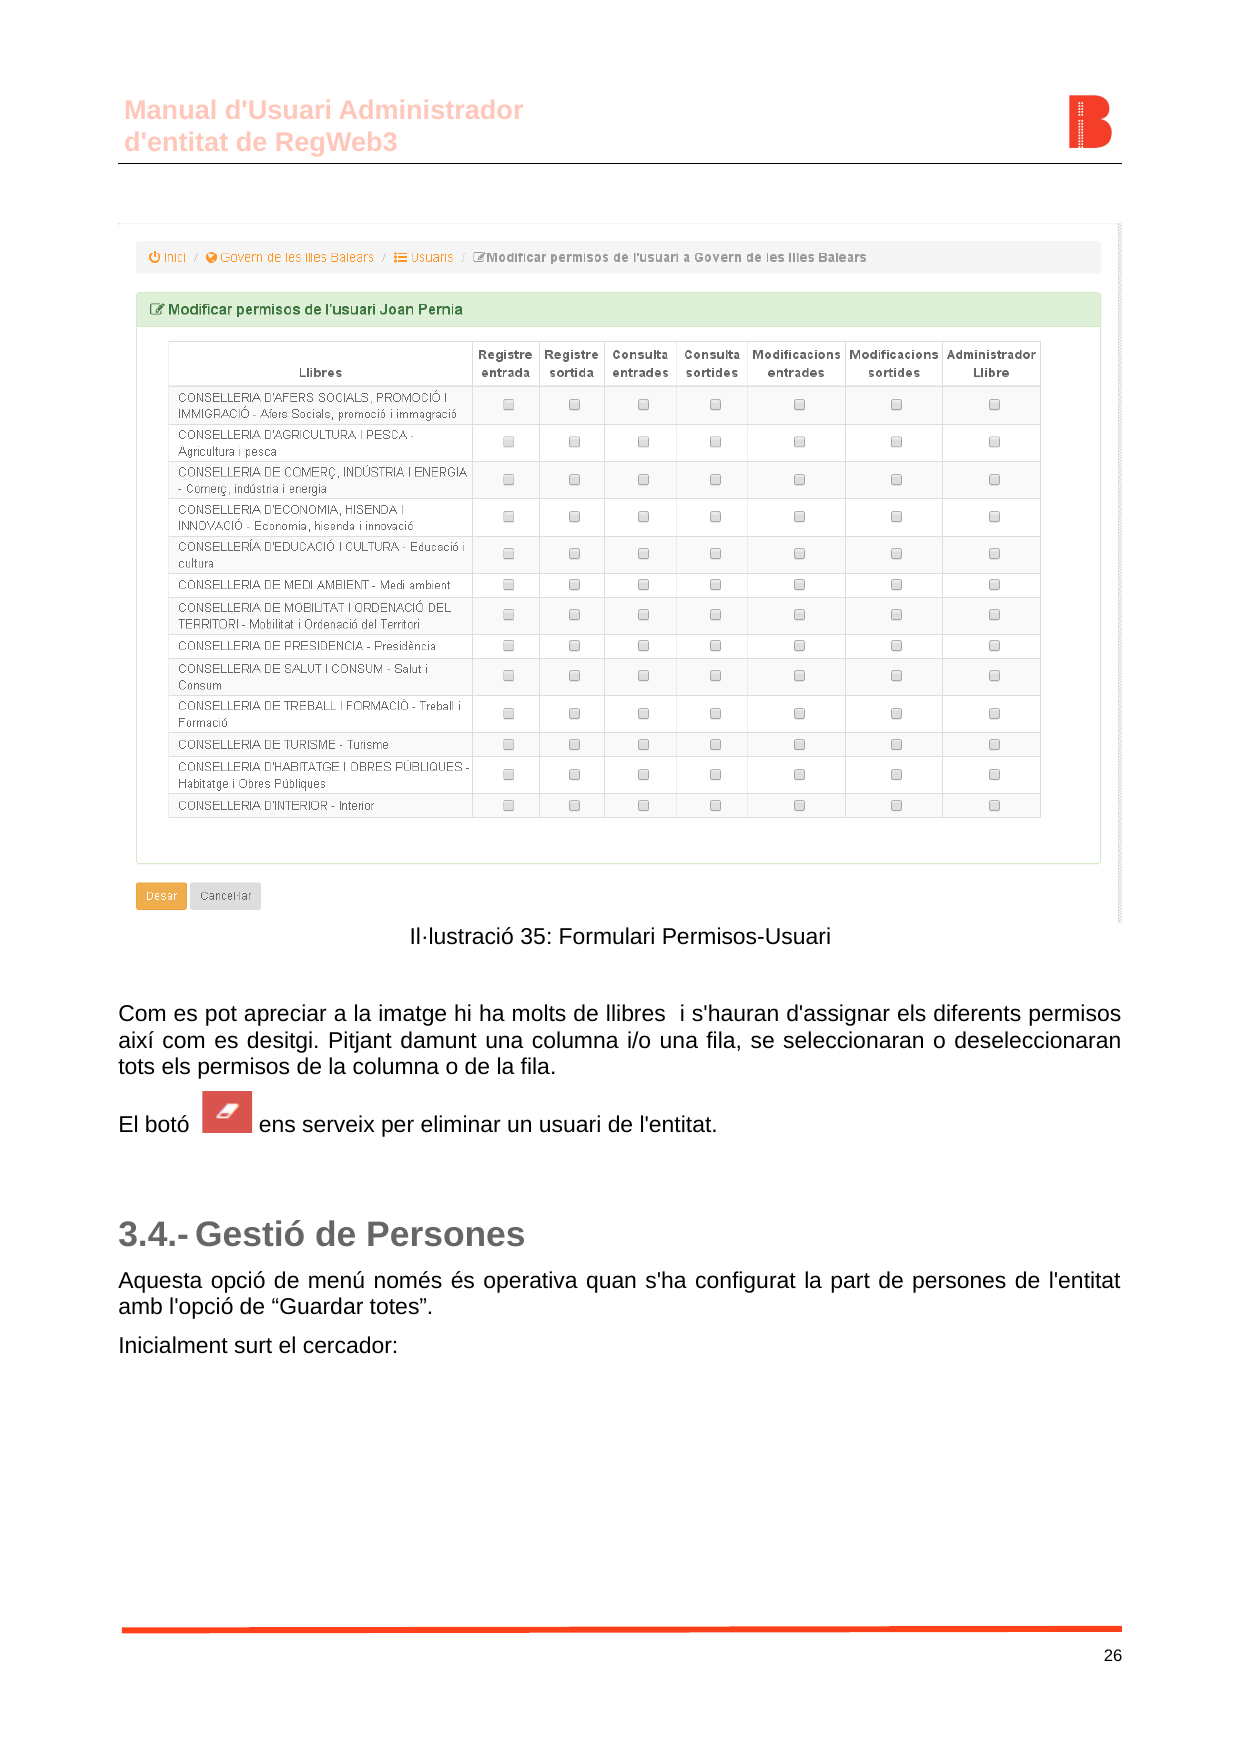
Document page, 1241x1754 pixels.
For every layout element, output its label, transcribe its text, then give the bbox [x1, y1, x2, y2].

picture [118, 223, 1123, 923]
text Inicialment surt el cercador: [118, 1332, 1122, 1358]
picture [1063, 94, 1117, 150]
text Com es pot apreciar a la imatge hi ha molts de llibres i s'hauran d'assignar els diferents permisos així com es desitgi. Pitjant damunt una columna i/o una fila, se seleccionaran o deseleccionaran tots els permisos de la columna o de la fila. [118, 1000, 1122, 1079]
text Il·lustració 35: Formulari Permisos-Usuari [118, 923, 1122, 949]
text Aquesta opció de menú només és operativa quan s'ha configurat la part de persones de l'entitat amb l'opció de “Guardar totes”. [118, 1267, 1122, 1319]
text El botó ens serveix per eliminar un usuari de l'entitat. [118, 1092, 1122, 1137]
picture [202, 1091, 253, 1133]
subtitle Gestió de Persones [118, 1214, 1122, 1254]
